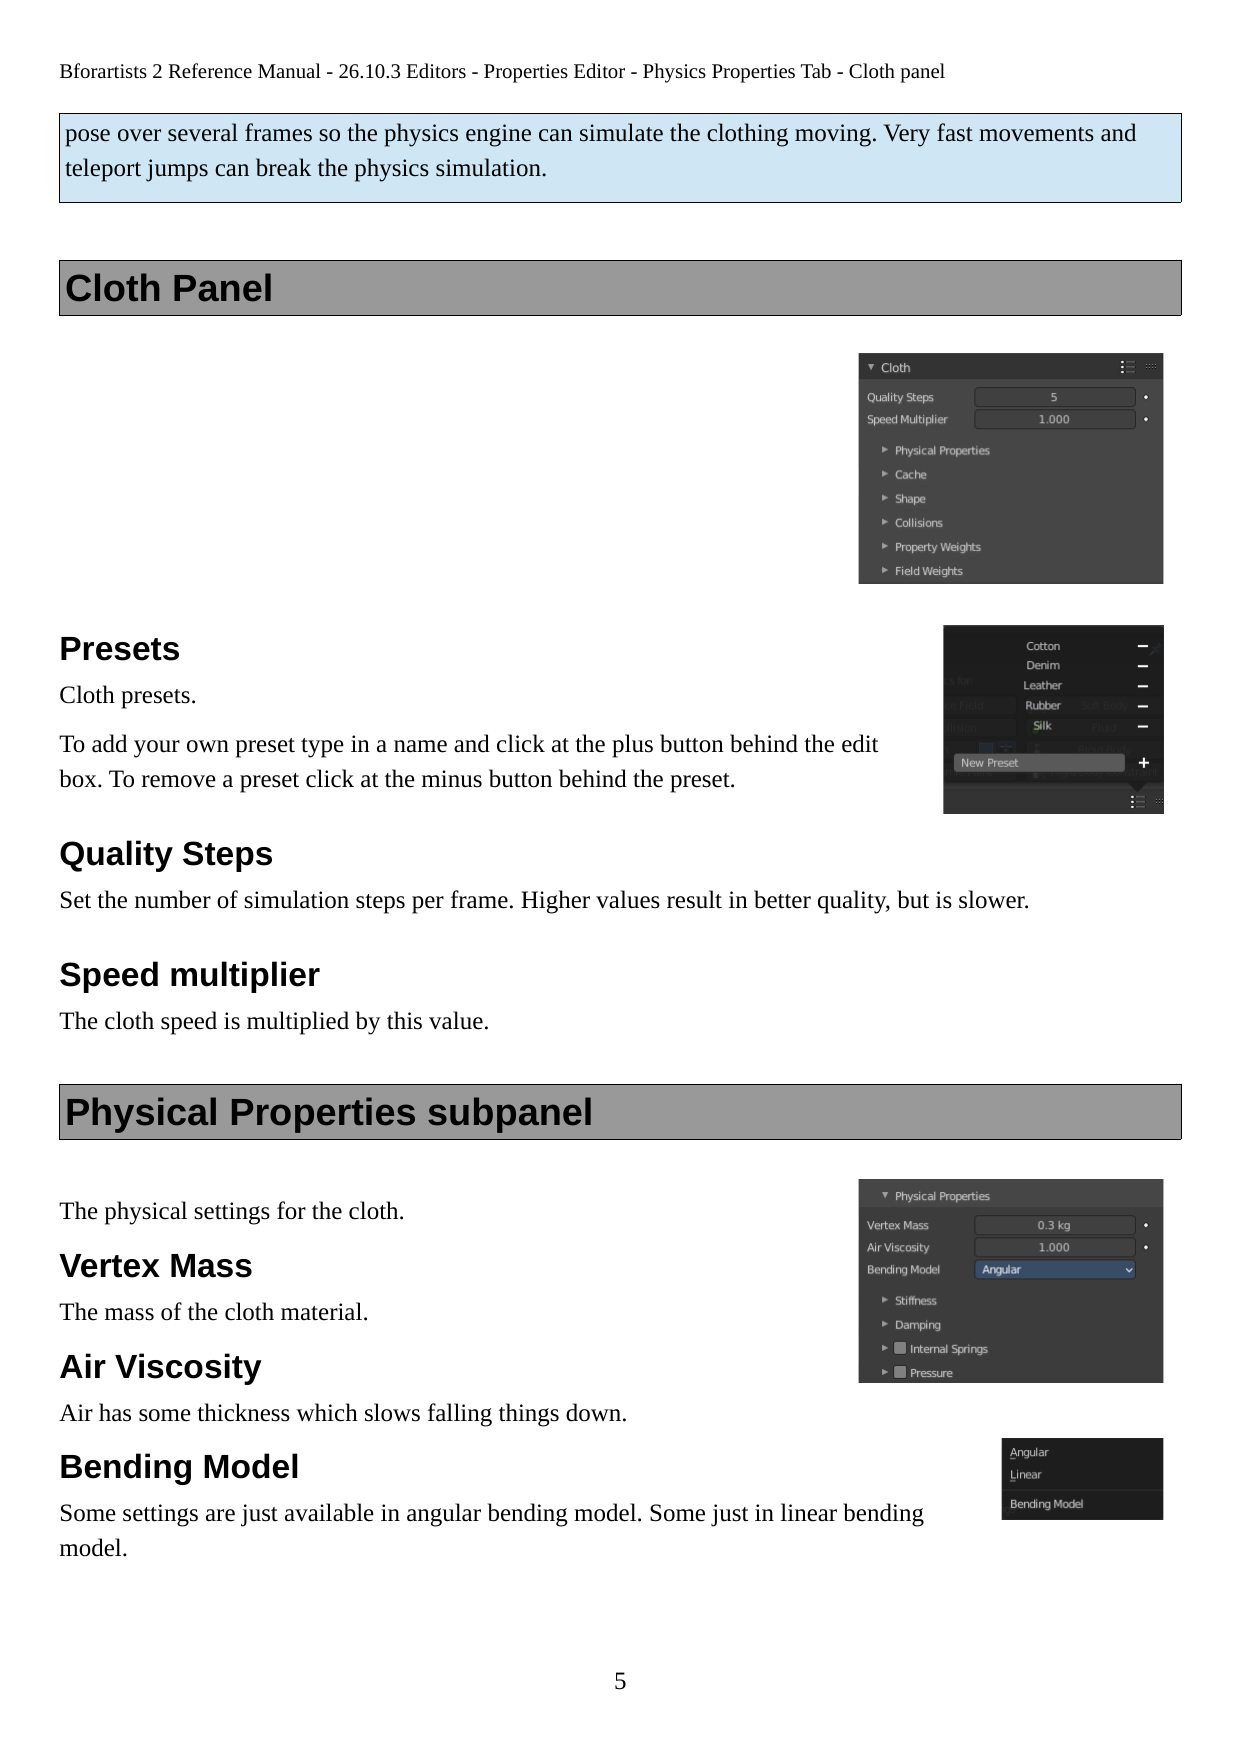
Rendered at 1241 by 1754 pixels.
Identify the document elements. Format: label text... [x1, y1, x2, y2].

table_header Cloth Panel [60, 261, 1181, 315]
table_header Physical Properties subpanel [60, 1085, 1181, 1139]
picture [858, 353, 1164, 584]
text The physical settings for the cloth. [59, 1196, 858, 1225]
text To add your own preset type in a name and click at the plus button behind the edit box. To remove a preset click at the minus button behind the preset. [59, 729, 943, 792]
subtitle [1164, 1246, 1181, 1284]
subtitle [1164, 629, 1181, 668]
subtitle Bending Model [59, 1447, 1001, 1486]
subtitle [1164, 1447, 1181, 1486]
table_cell pose over several frames so the physics engine can simulate the clothing moving. Very fast movements and teleport jumps can break the physics simulation. [60, 114, 1181, 202]
text [1164, 680, 1181, 709]
subtitle Quality Steps [59, 833, 1181, 872]
text Some settings are just available in angular bending model. Some just in linear bending model. [59, 1498, 1181, 1562]
subtitle Presets [59, 629, 943, 668]
subtitle Vertex Mass [59, 1246, 858, 1284]
subtitle Air Viscosity [59, 1347, 1181, 1385]
text Air has some thickness which slows falling things down. [59, 1398, 1181, 1427]
picture [1001, 1438, 1164, 1520]
text Set the number of simulation steps per frame. Higher values result in better quality, but is slower. [59, 885, 1181, 913]
picture [858, 1179, 1164, 1383]
text Cloth presets. [59, 680, 943, 709]
picture [943, 625, 1164, 814]
subtitle Speed multiplier [59, 954, 1181, 993]
text The cloth speed is multiplied by this value. [59, 1006, 1181, 1034]
text The mass of the cloth material. [59, 1297, 858, 1326]
